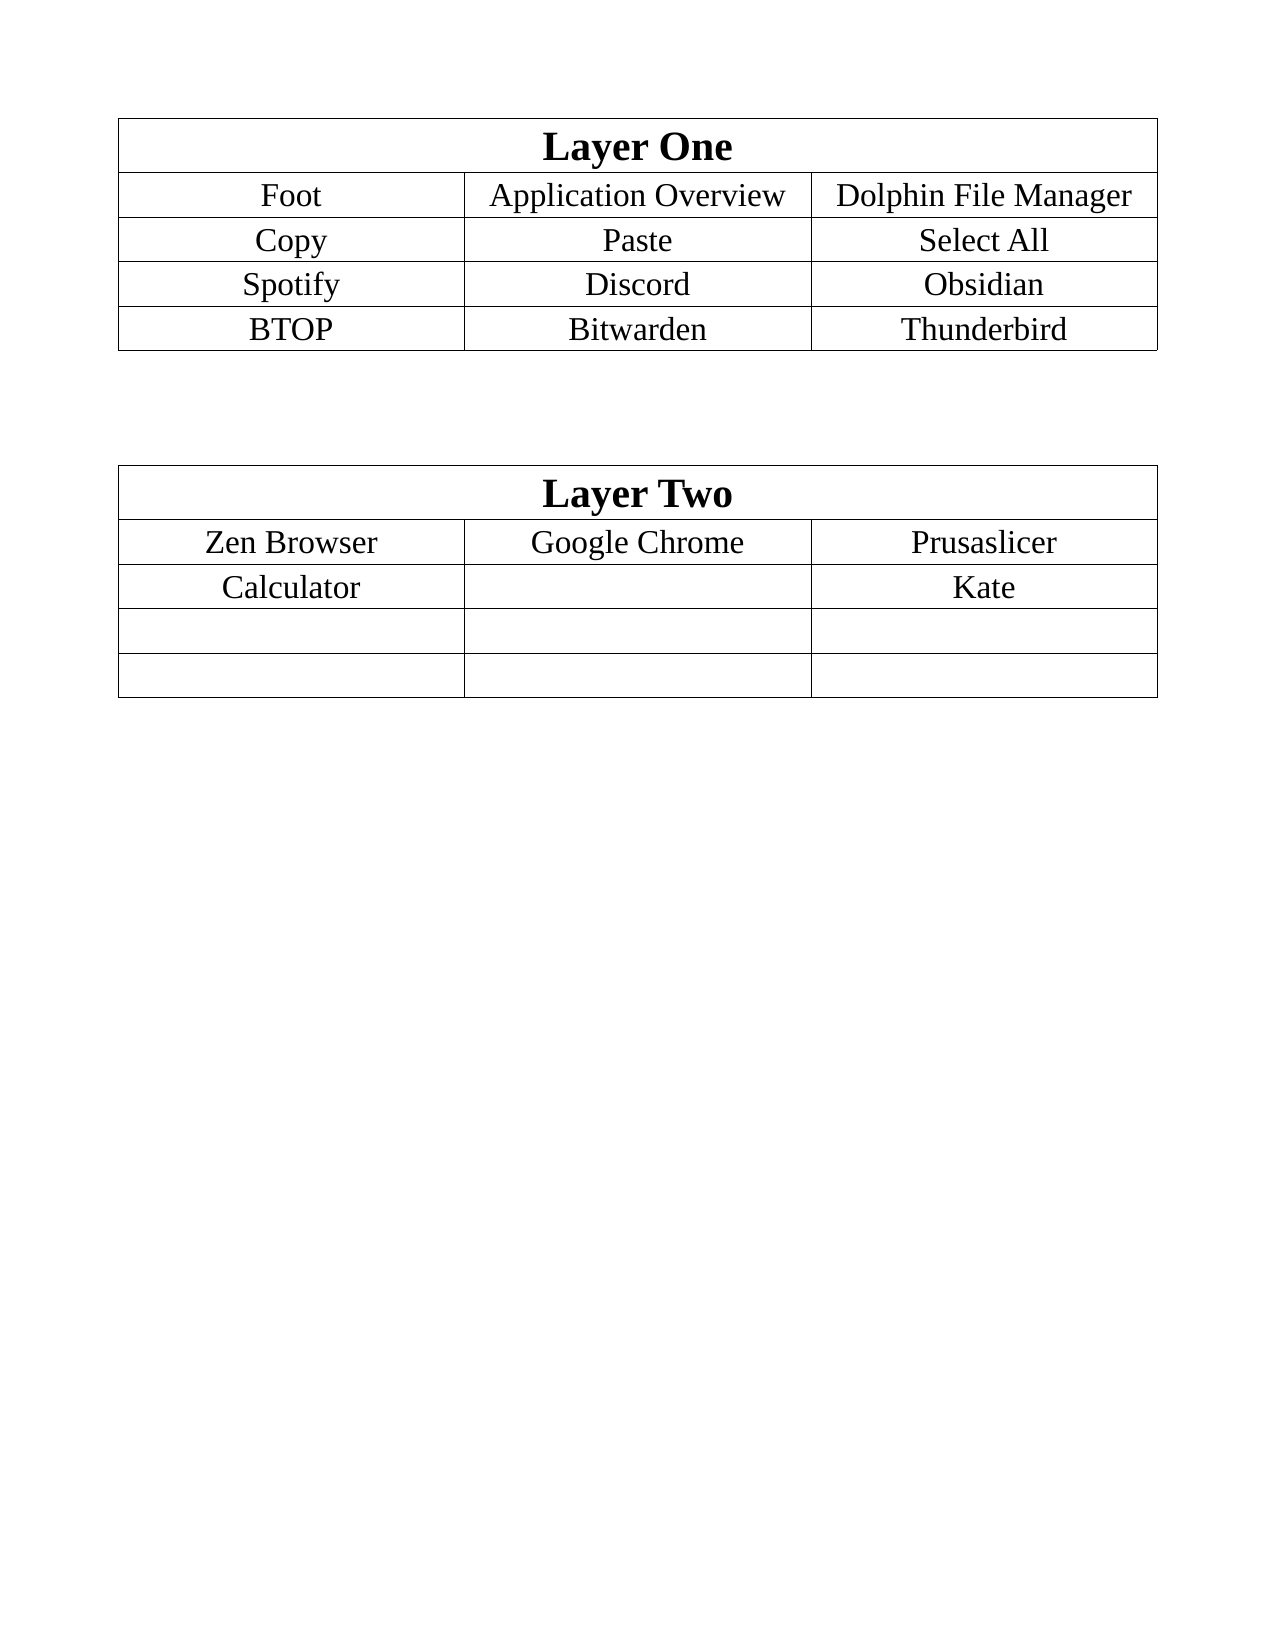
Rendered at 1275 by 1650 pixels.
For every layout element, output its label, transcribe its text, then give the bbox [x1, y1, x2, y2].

table_cell Bitwarden [465, 307, 811, 350]
table_cell [812, 609, 1157, 653]
table_cell Thunderbird [812, 307, 1157, 350]
table_cell Google Chrome [465, 520, 811, 564]
table_header Layer One [119, 119, 1157, 172]
table_cell Dolphin File Manager [812, 173, 1157, 217]
table_cell BTOP [119, 307, 464, 350]
table_cell Foot [119, 173, 464, 217]
table_cell [119, 609, 464, 653]
table_header Layer Two [119, 466, 1157, 519]
table_cell Copy [119, 218, 464, 261]
table_cell Kate [812, 565, 1157, 608]
table_cell Select All [812, 218, 1157, 261]
table_cell [465, 654, 811, 697]
table_cell [119, 654, 464, 697]
table_cell Obsidian [812, 262, 1157, 306]
table_cell Spotify [119, 262, 464, 306]
table_cell [812, 654, 1157, 697]
table_cell Zen Browser [119, 520, 464, 564]
table_cell Discord [465, 262, 811, 306]
table_cell Paste [465, 218, 811, 261]
table_cell Calculator [119, 565, 464, 608]
table_cell Application Overview [465, 173, 811, 217]
table_cell [465, 609, 811, 653]
table_cell [465, 565, 811, 608]
table_cell Prusaslicer [812, 520, 1157, 564]
